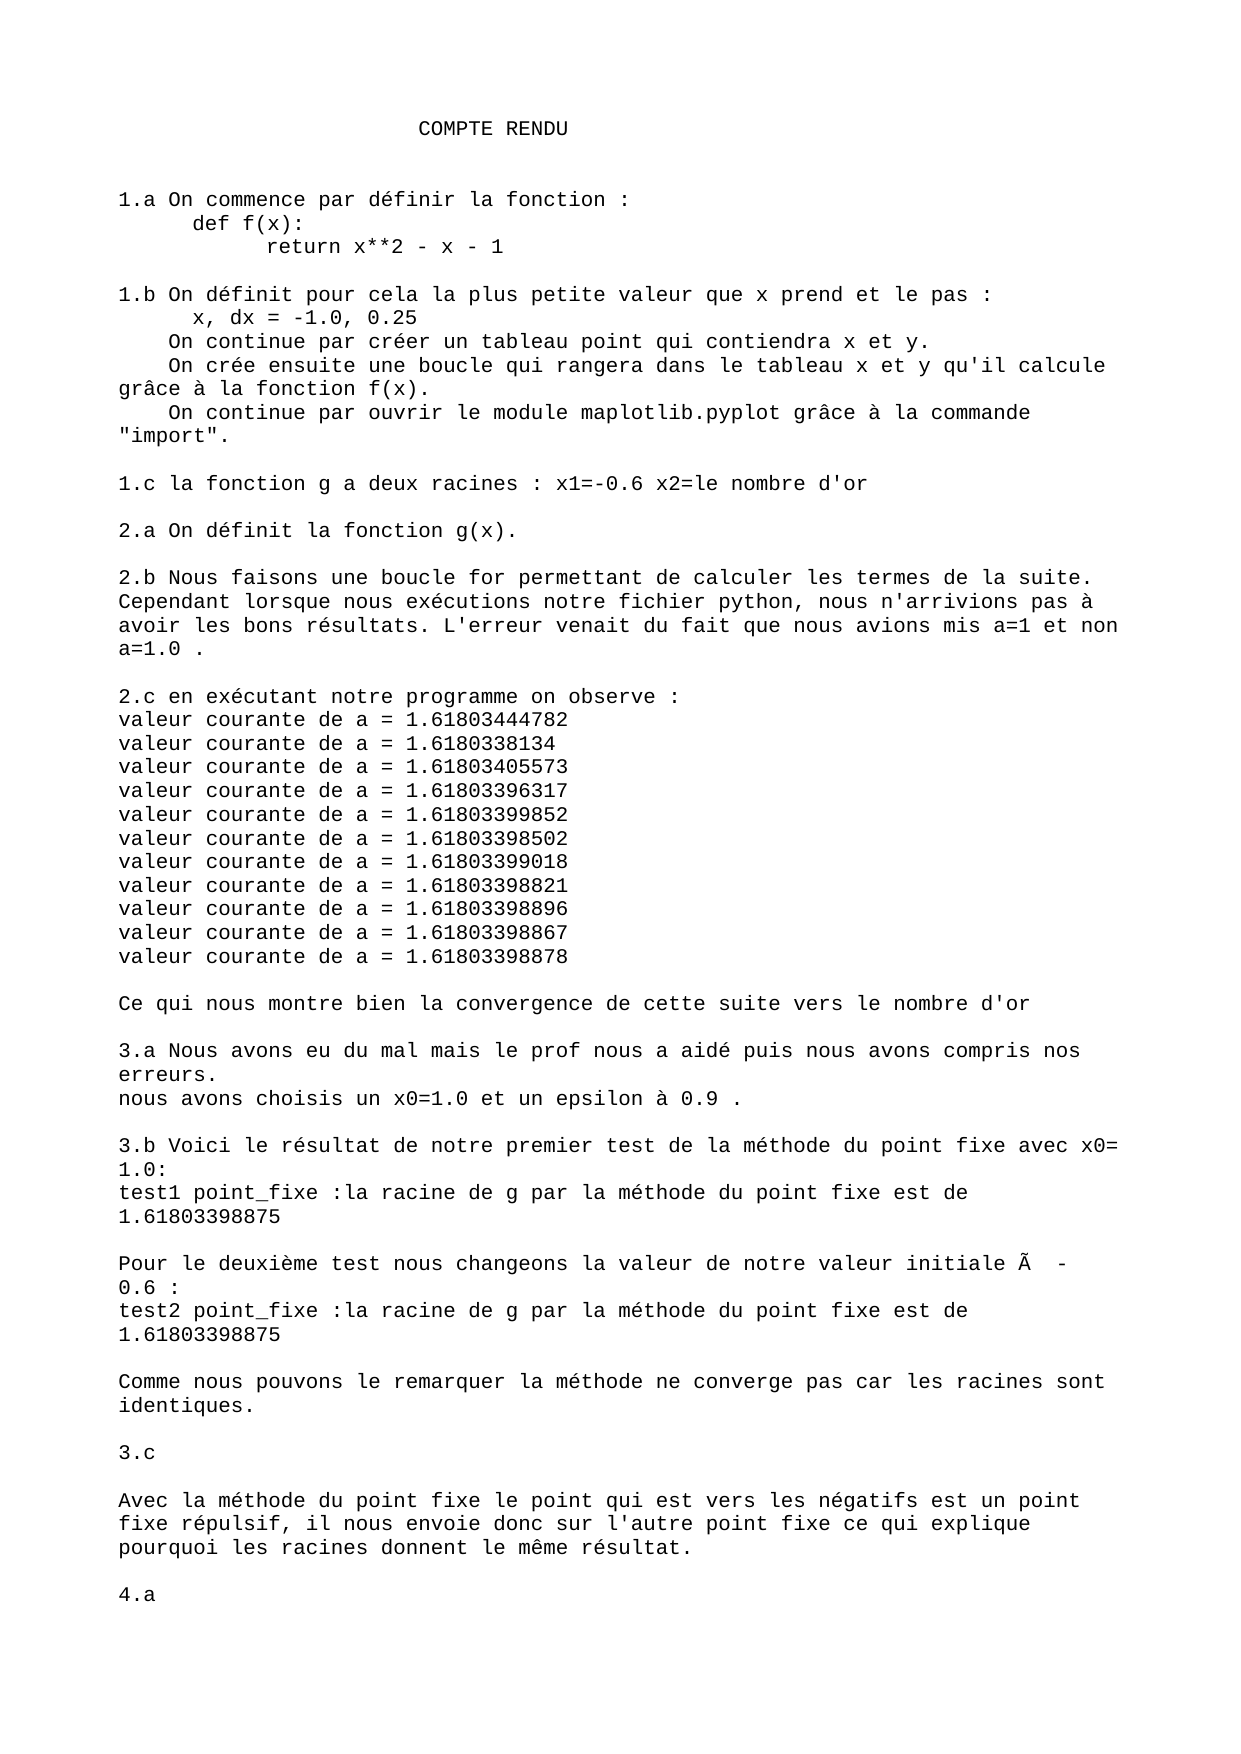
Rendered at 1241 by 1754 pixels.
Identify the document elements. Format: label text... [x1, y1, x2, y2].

text COMPTE RENDU 1.a On commence par définir la fonction : def f(x): return x**2 - x - 1 1.b On définit pour cela la plus petite valeur que x prend et le pas : x, dx = -1.0, 0.25 On continue par créer un tableau point qui contiendra x et y. On crée ensuite une boucle qui rangera dans le tableau x et y qu'il calcule grâce à la fonction f(x). On continue par ouvrir le module maplotlib.pyplot grâce à la commande "import". 1.c la fonction g a deux racines : x1=-0.6 x2=le nombre d'or 2.a On définit la fonction g(x). 2.b Nous faisons une boucle for permettant de calculer les termes de la suite. Cependant lorsque nous exécutions notre fichier python, nous n'arrivions pas à avoir les bons résultats. L'erreur venait du fait que nous avions mis a=1 et non a=1.0 . 2.c en exécutant notre programme on observe : valeur courante de a = 1.61803444782 valeur courante de a = 1.6180338134 valeur courante de a = 1.61803405573 valeur courante de a = 1.61803396317 valeur courante de a = 1.61803399852 valeur courante de a = 1.61803398502 valeur courante de a = 1.61803399018 valeur courante de a = 1.61803398821 valeur courante de a = 1.61803398896 valeur courante de a = 1.61803398867 valeur courante de a = 1.61803398878 Ce qui nous montre bien la convergence de cette suite vers le nombre d'or 3.a Nous avons eu du mal mais le prof nous a aidé puis nous avons compris nos erreurs. nous avons choisis un x0=1.0 et un epsilon à 0.9 . 3.b Voici le résultat de notre premier test de la méthode du point fixe avec x0= 1.0: test1 point_fixe :la racine de g par la méthode du point fixe est de 1.61803398875 Pour le deuxième test nous changeons la valeur de notre valeur initiale Ã -0.6 : test2 point_fixe :la racine de g par la méthode du point fixe est de 1.61803398875 Comme nous pouvons le remarquer la méthode ne converge pas car les racines sont identiques. 3.c Avec la méthode du point fixe le point qui est vers les négatifs est un point fixe répulsif, il nous envoie donc sur l'autre point fixe ce qui explique pourquoi les racines donnent le même résultat. 4.a [118, 118, 1122, 1631]
